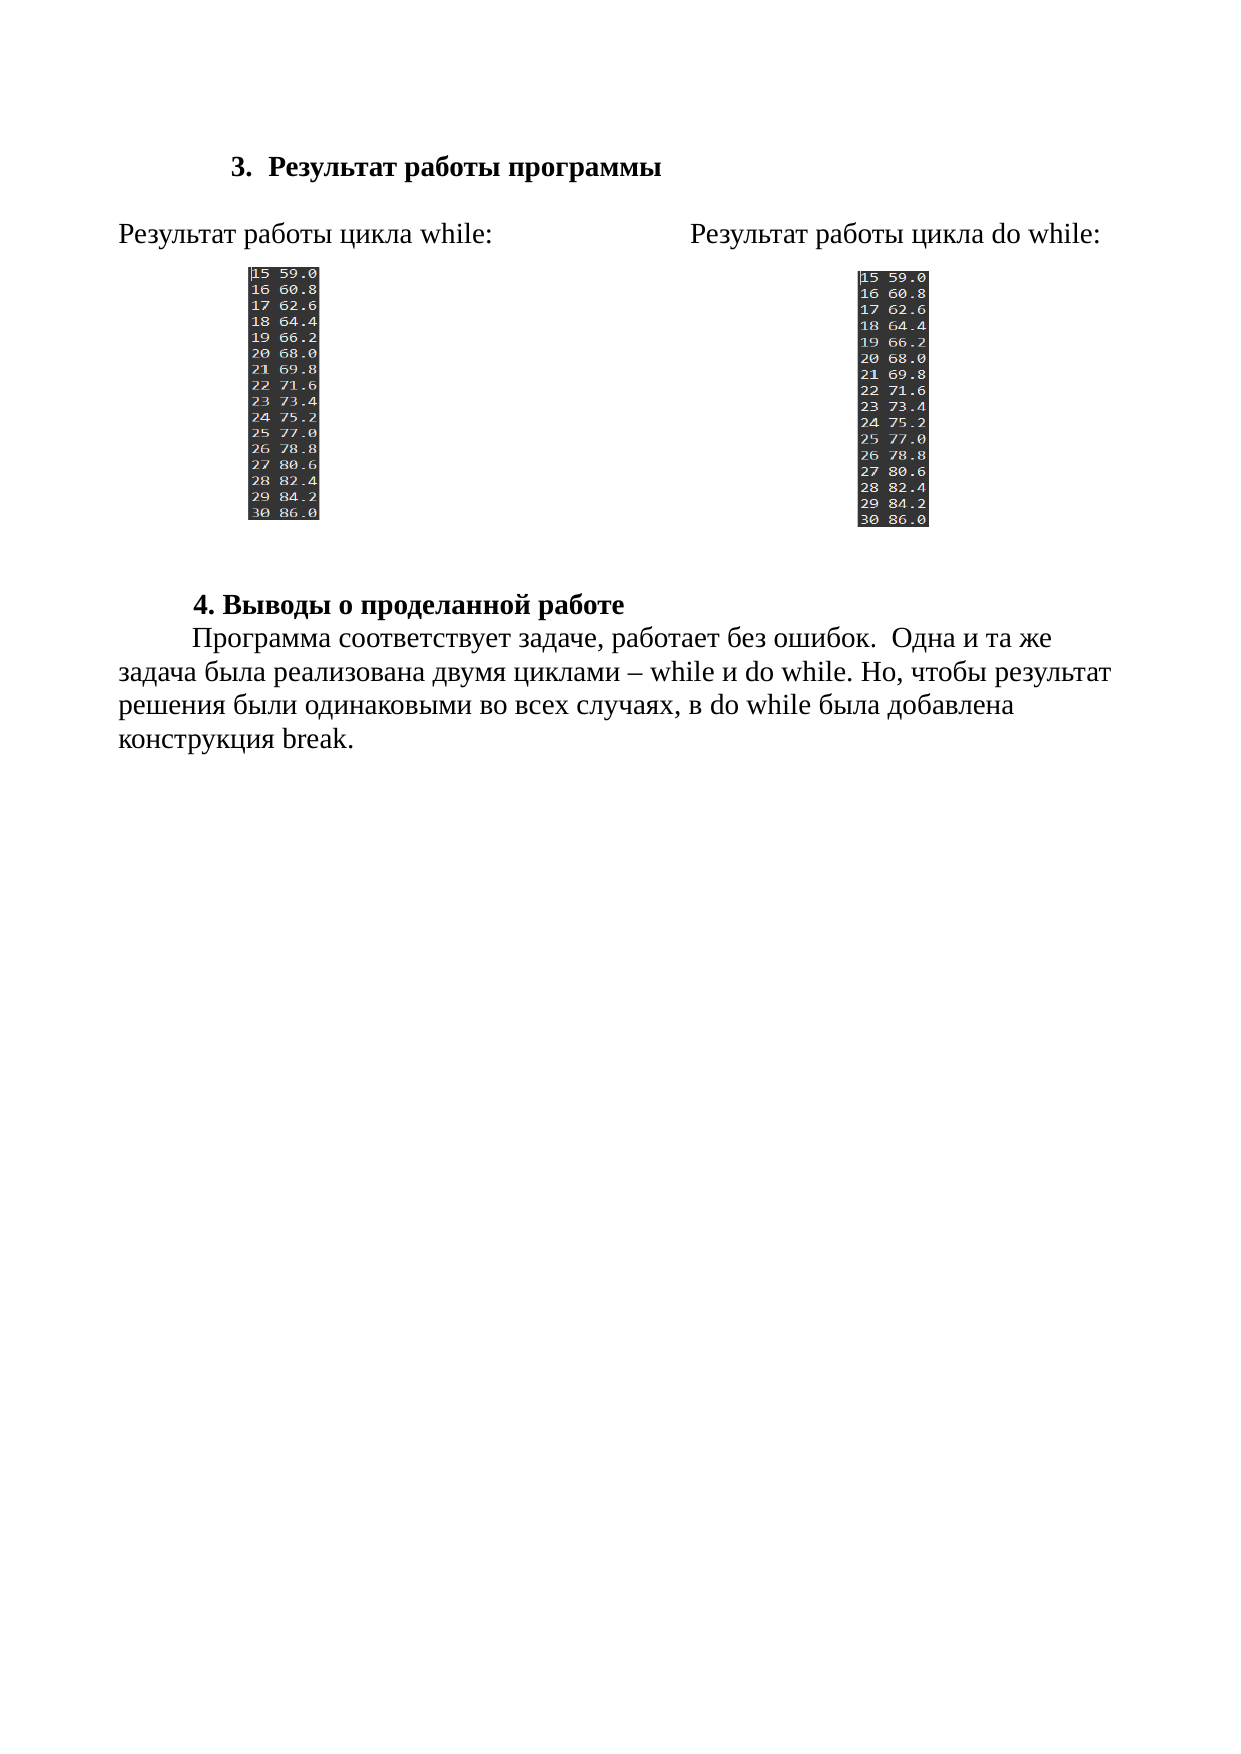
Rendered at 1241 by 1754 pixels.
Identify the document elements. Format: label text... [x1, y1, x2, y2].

text Программа соответствует задаче, работает без ошибок. Одна и та же задача была реализована двумя циклами – while и do while. Но, чтобы результат решения были одинаковыми во всех случаях, в do while была добавлена конструкция break. [118, 620, 1122, 754]
list 4. Выводы о проделанной работе [156, 587, 1122, 620]
list Результат работы программы [231, 149, 1122, 183]
text Результат работы цикла while: Результат работы цикла do while: [118, 216, 1122, 250]
picture [248, 267, 320, 520]
picture [857, 271, 929, 527]
